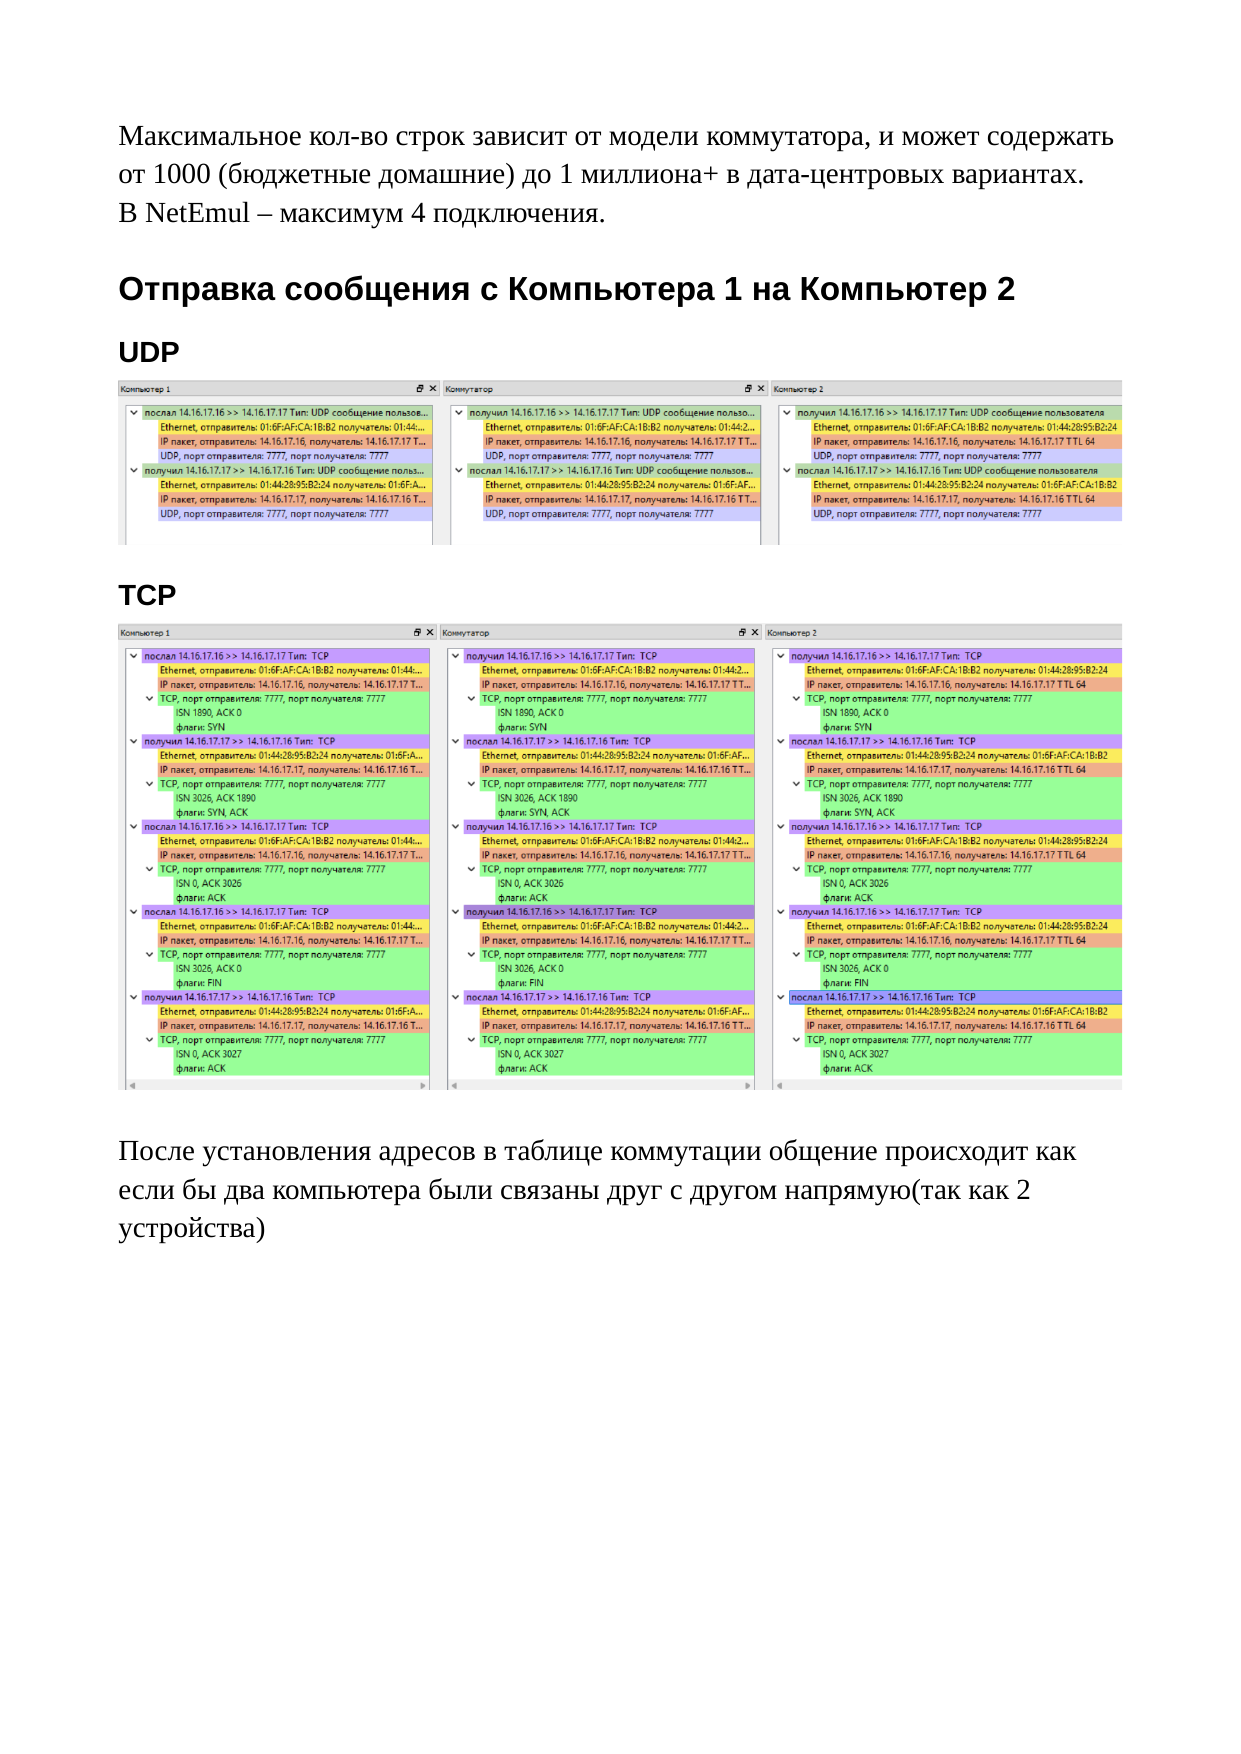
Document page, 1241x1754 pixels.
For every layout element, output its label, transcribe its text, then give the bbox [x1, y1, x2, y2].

subtitle TCP [118, 545, 1122, 611]
text После установления адресов в таблице коммутации общение происходит как если бы два компьютера были связаны друг с другом напрямую(так как 2 устройства) [118, 1090, 1122, 1244]
picture [118, 623, 1123, 1090]
picture [118, 380, 1123, 545]
subtitle UDP [118, 335, 1122, 368]
subtitle Отправка сообщения с Компьютера 1 на Компьютер 2 [118, 269, 1122, 308]
text Максимальное кол-во строк зависит от модели коммутатора, и может содержать от 1000 (бюджетные домашние) до 1 миллиона+ в дата-центровых вариантах. В NetEmul – максимум 4 подключения. [118, 118, 1122, 229]
